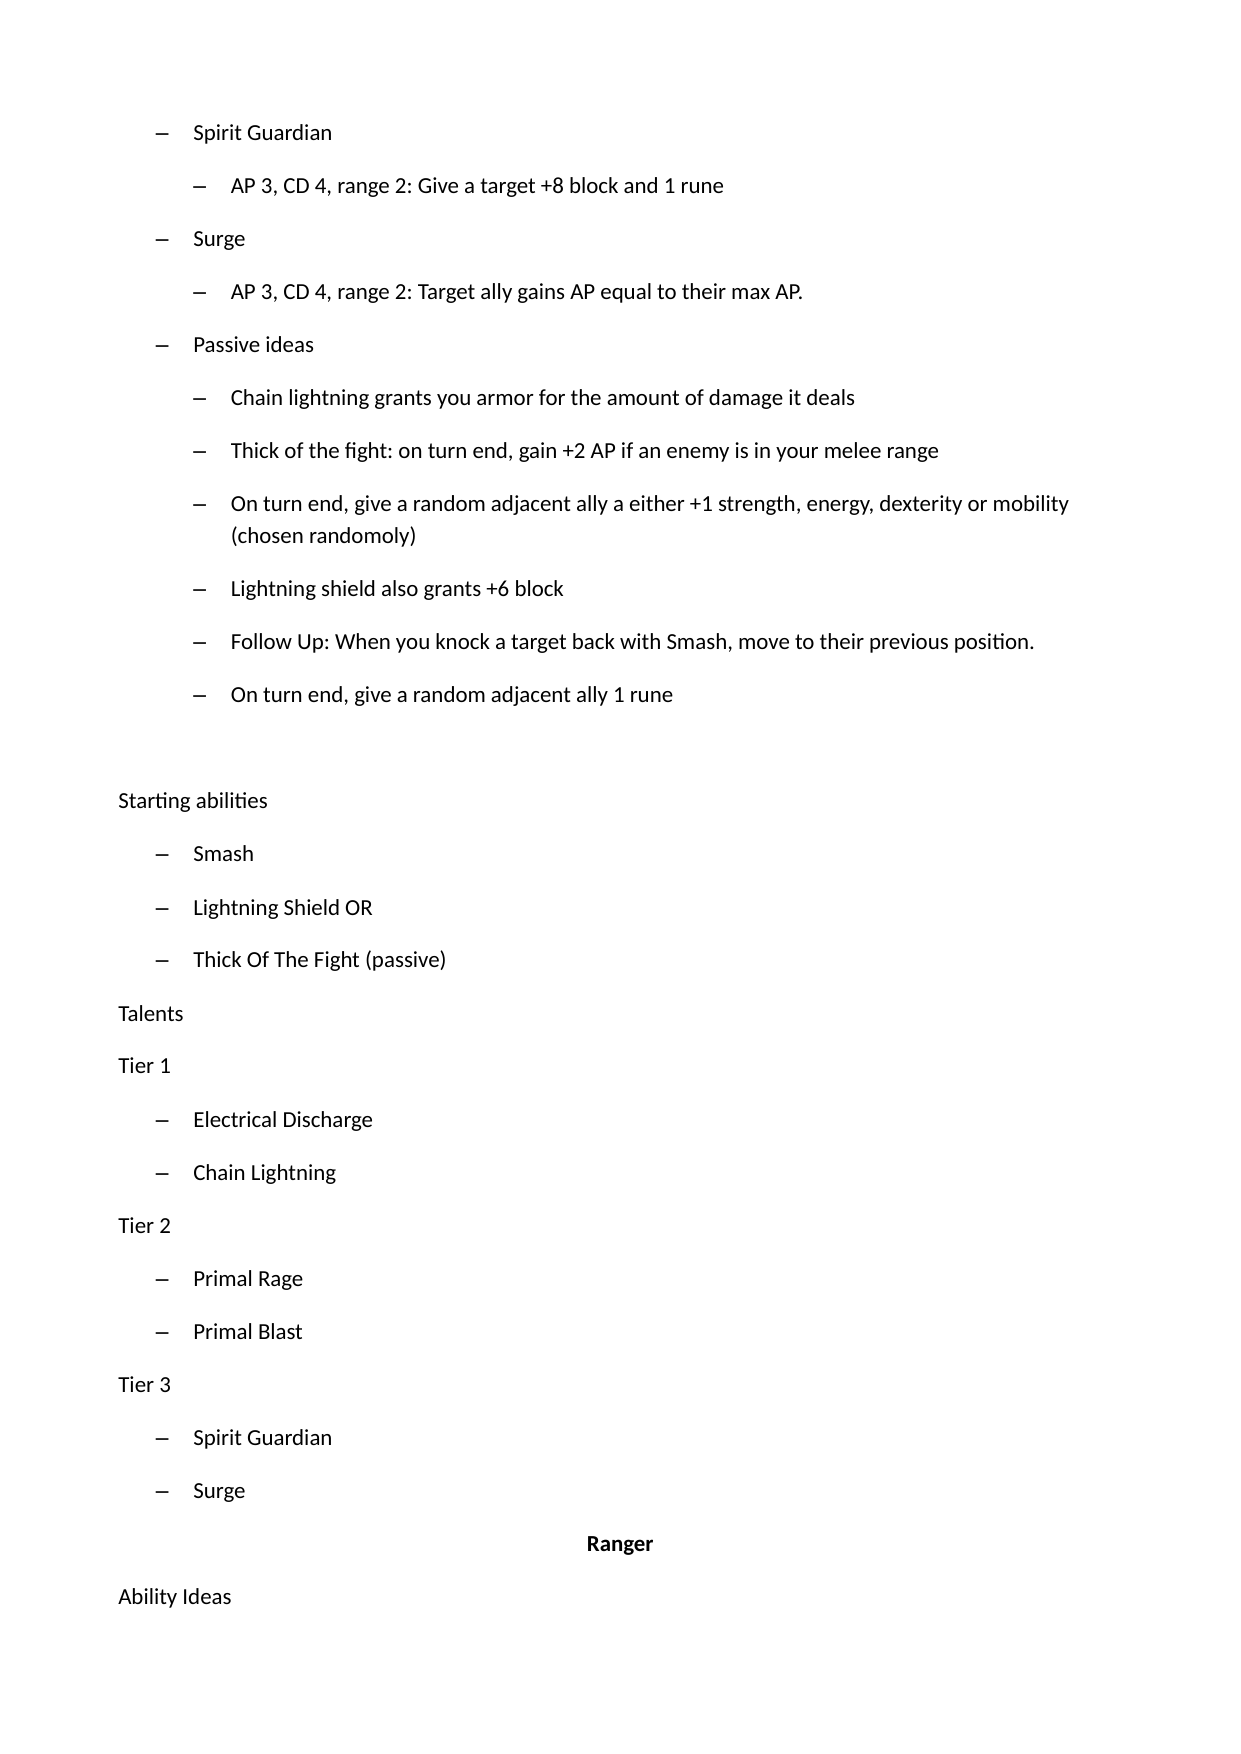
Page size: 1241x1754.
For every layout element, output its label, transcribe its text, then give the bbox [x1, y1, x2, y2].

list AP 3, CD 4, range 2: Target ally gains AP equal to their max AP. [193, 277, 1122, 305]
list Surge [156, 1476, 1122, 1504]
list Surge [156, 224, 1122, 252]
list Spirit Guardian [156, 118, 1122, 146]
list Passive ideas [156, 330, 1122, 358]
list AP 3, CD 4, range 2: Give a target +8 block and 1 rune [193, 171, 1122, 199]
list Smash [156, 839, 1122, 868]
text Tier 1 [118, 1052, 1122, 1080]
text Tier 2 [118, 1211, 1122, 1239]
list Primal Blast [156, 1317, 1122, 1345]
list Chain Lightning [156, 1158, 1122, 1186]
list Follow Up: When you knock a target back with Smash, move to their previous position. [193, 627, 1122, 656]
list On turn end, give a random adjacent ally 1 rune [193, 681, 1122, 708]
text Talents [118, 999, 1122, 1027]
list Lightning Shield OR [156, 893, 1122, 921]
list Chain lightning grants you armor for the amount of damage it deals [193, 383, 1122, 411]
list Thick Of The Fight (passive) [156, 946, 1122, 974]
list Primal Rage [156, 1264, 1122, 1292]
list On turn end, give a random adjacent ally a either +1 strength, energy, dexterity or mobility (chosen randomoly) [193, 489, 1122, 549]
text Ability Ideas [118, 1582, 1122, 1610]
text Ranger [118, 1529, 1122, 1557]
text Starting abilities [118, 787, 1122, 814]
list Lightning shield also grants +6 block [193, 574, 1122, 602]
list Spirit Guardian [156, 1423, 1122, 1451]
list Thick of the fight: on turn end, gain +2 AP if an enemy is in your melee range [193, 436, 1122, 464]
list Electrical Discharge [156, 1105, 1122, 1133]
text Tier 3 [118, 1370, 1122, 1398]
